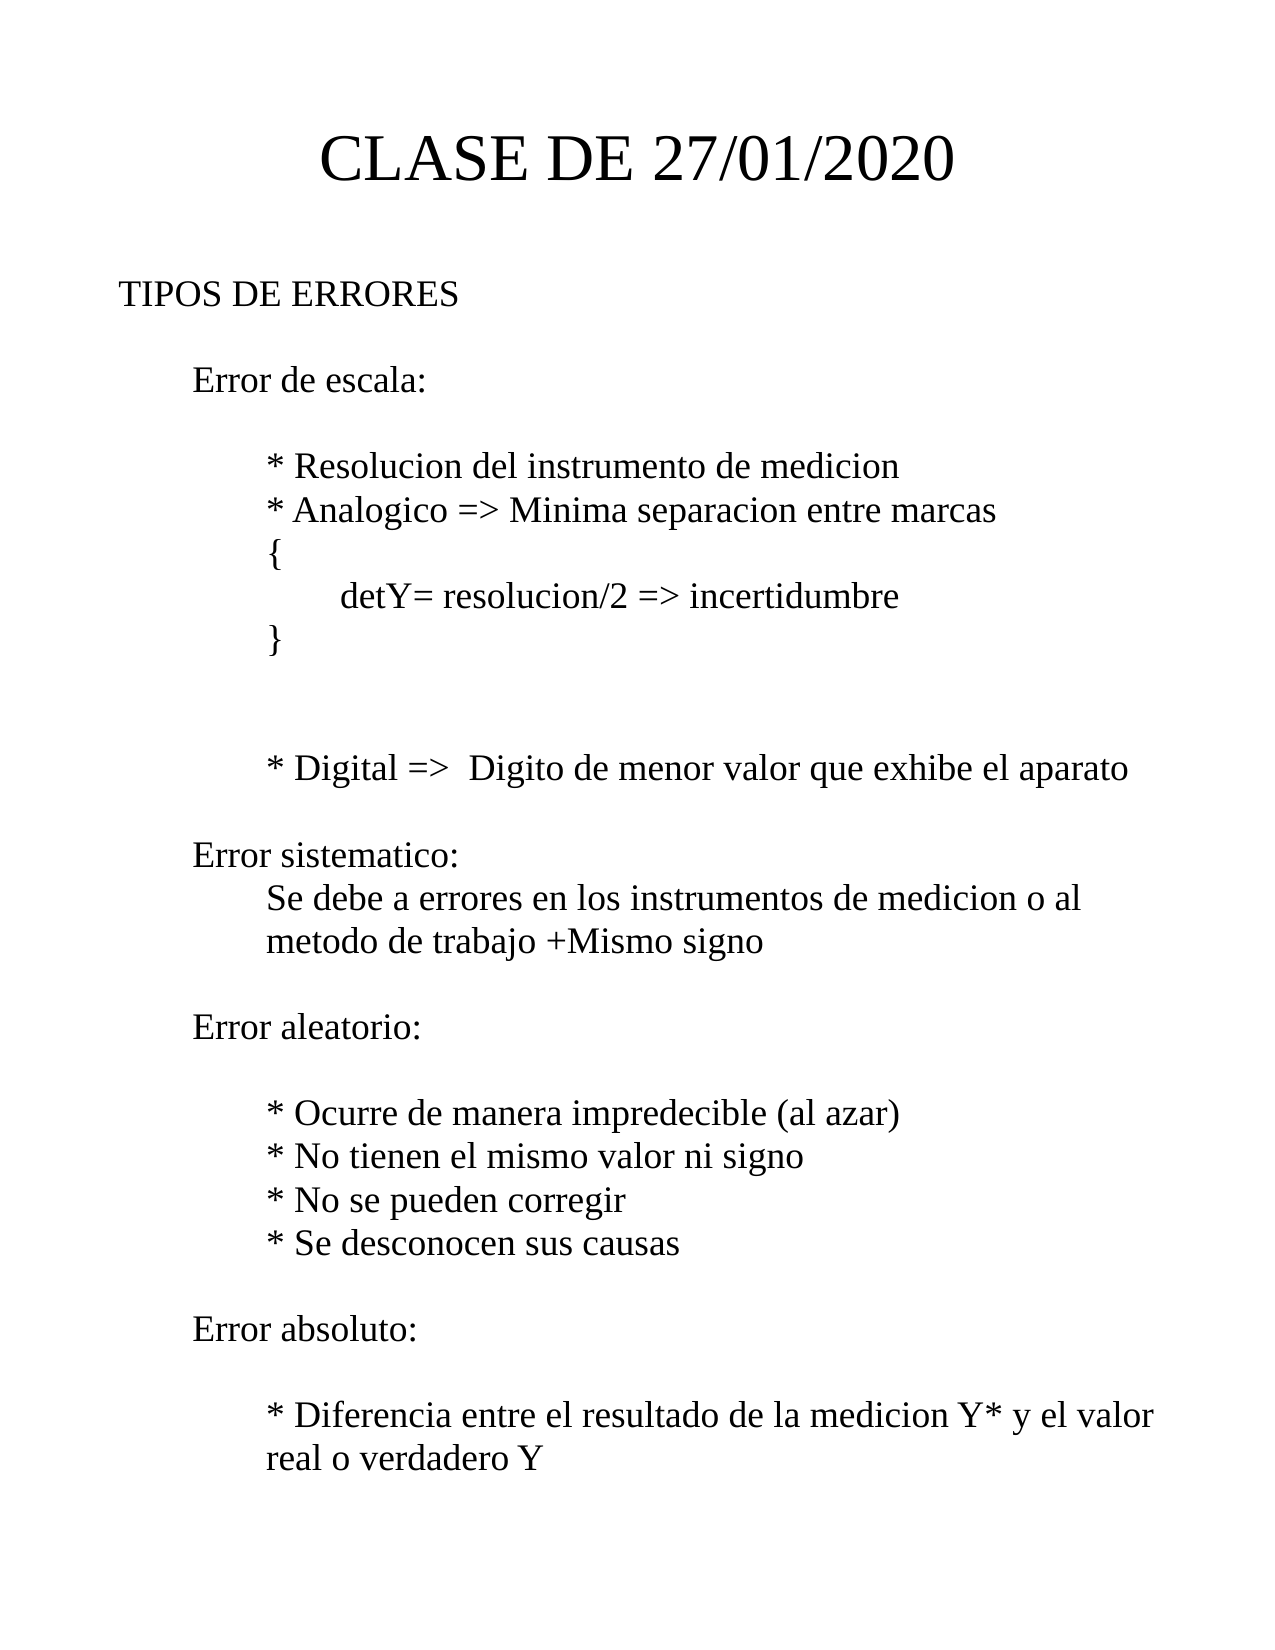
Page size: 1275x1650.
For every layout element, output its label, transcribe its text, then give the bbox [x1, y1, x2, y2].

text * Resolucion del instrumento de medicion [118, 444, 1157, 487]
text Se debe a errores en los instrumentos de medicion o al metodo de trabajo +Mismo signo [118, 875, 1157, 961]
text * Diferencia entre el resultado de la medicion Y* y el valor real o verdadero Y [118, 1393, 1157, 1479]
text Error sistematico: [118, 832, 1157, 875]
text } [118, 616, 1157, 659]
text TIPOS DE ERRORES [118, 271, 1157, 314]
text Error absoluto: [118, 1306, 1157, 1349]
text * No se pueden corregir [118, 1177, 1157, 1220]
text Error aleatorio: [118, 1004, 1157, 1048]
text * Ocurre de manera impredecible (al azar) [118, 1091, 1157, 1134]
text * No tienen el mismo valor ni signo [118, 1134, 1157, 1177]
text Error de escala: [118, 358, 1157, 401]
text * Analogico => Minima separacion entre marcas [118, 487, 1157, 530]
text * Digital => Digito de menor valor que exhibe el aparato [118, 746, 1157, 789]
text * Se desconocen sus causas [118, 1220, 1157, 1263]
text detY= resolucion/2 => incertidumbre [118, 573, 1157, 616]
text { [118, 530, 1157, 573]
text CLASE DE 27/01/2020 [118, 118, 1157, 195]
